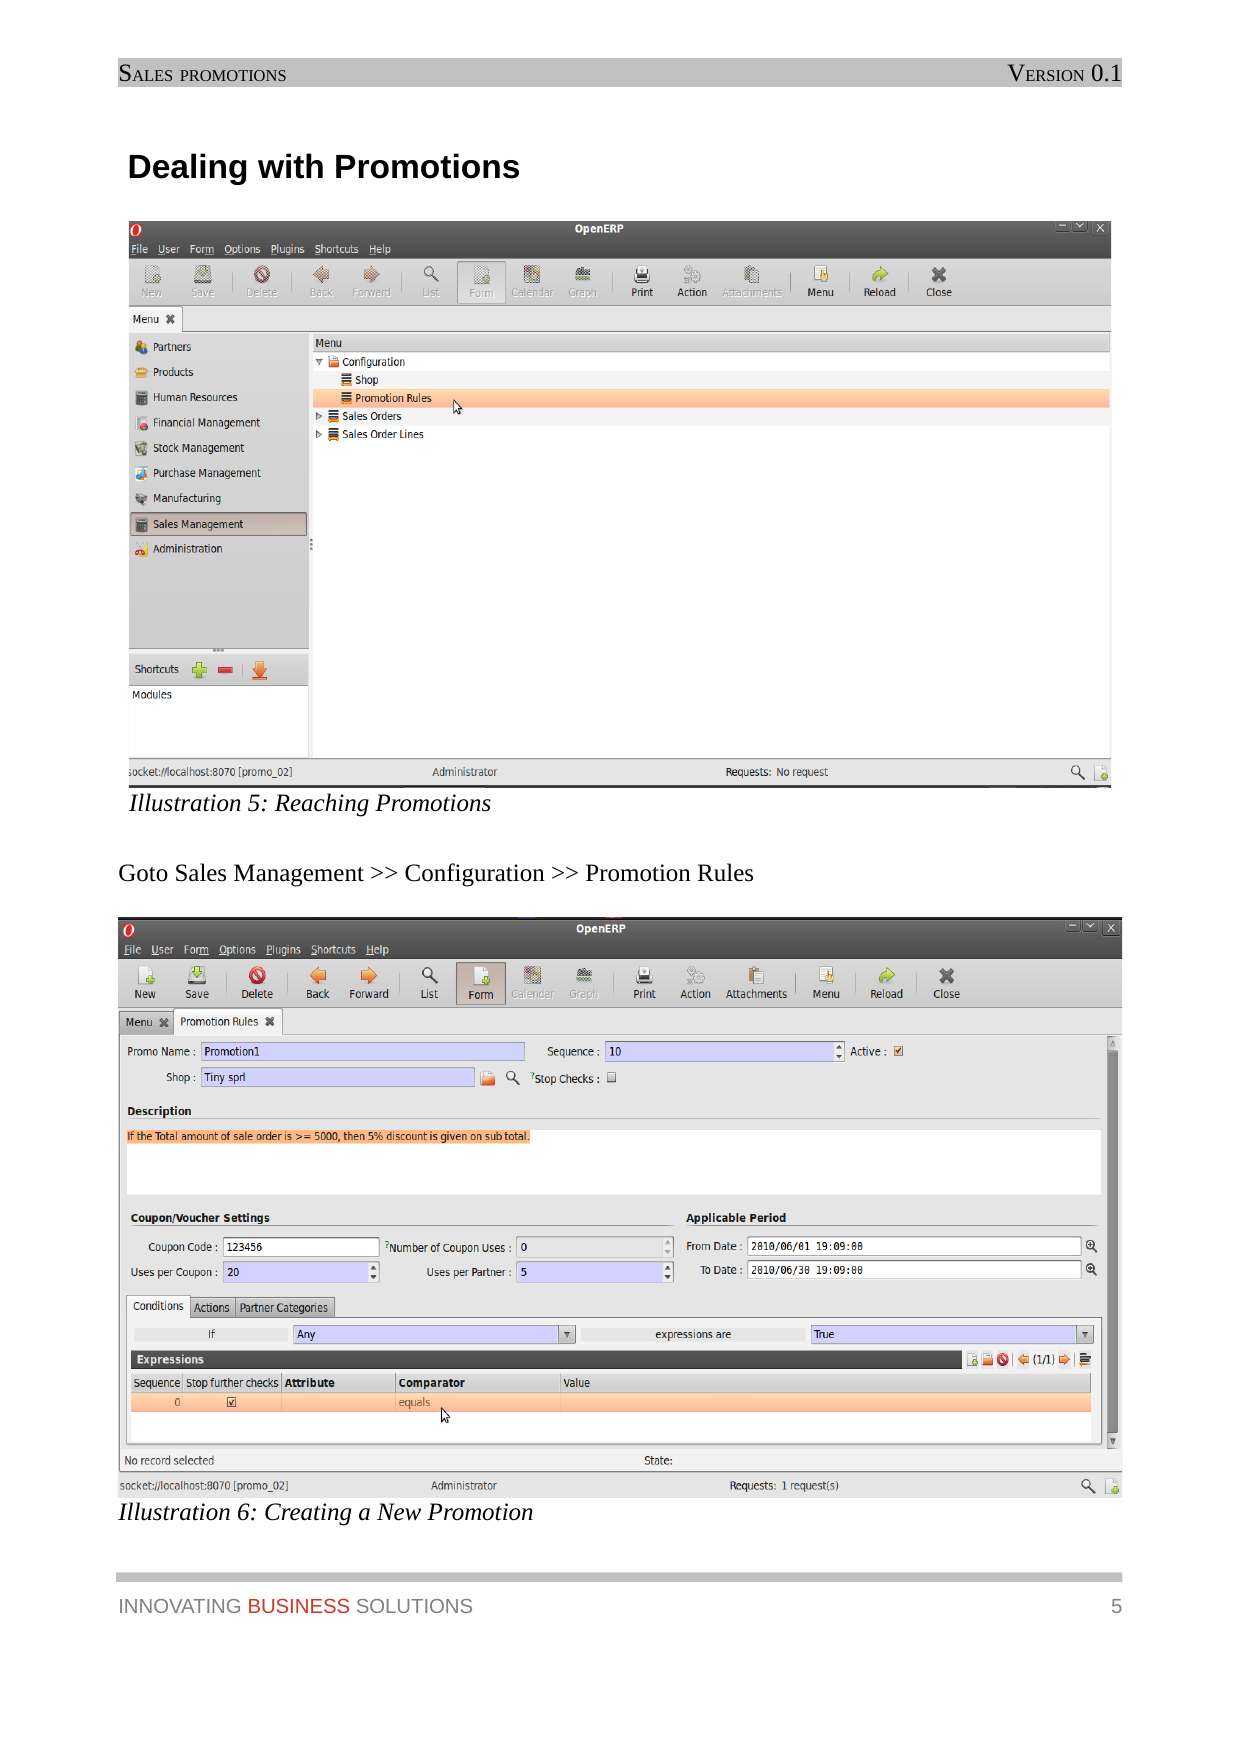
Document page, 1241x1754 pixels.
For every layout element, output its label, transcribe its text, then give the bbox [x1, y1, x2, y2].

picture [128, 221, 1112, 788]
text Goto Sales Management >> Configuration >> Promotion Rules [118, 858, 1122, 887]
text [118, 1526, 1122, 1533]
picture [118, 917, 1123, 1498]
subtitle Dealing with Promotions [118, 147, 1122, 186]
text Illustration 5: Reaching Promotions [129, 788, 1111, 817]
text Illustration 6: Creating a New Promotion [118, 1498, 1122, 1526]
